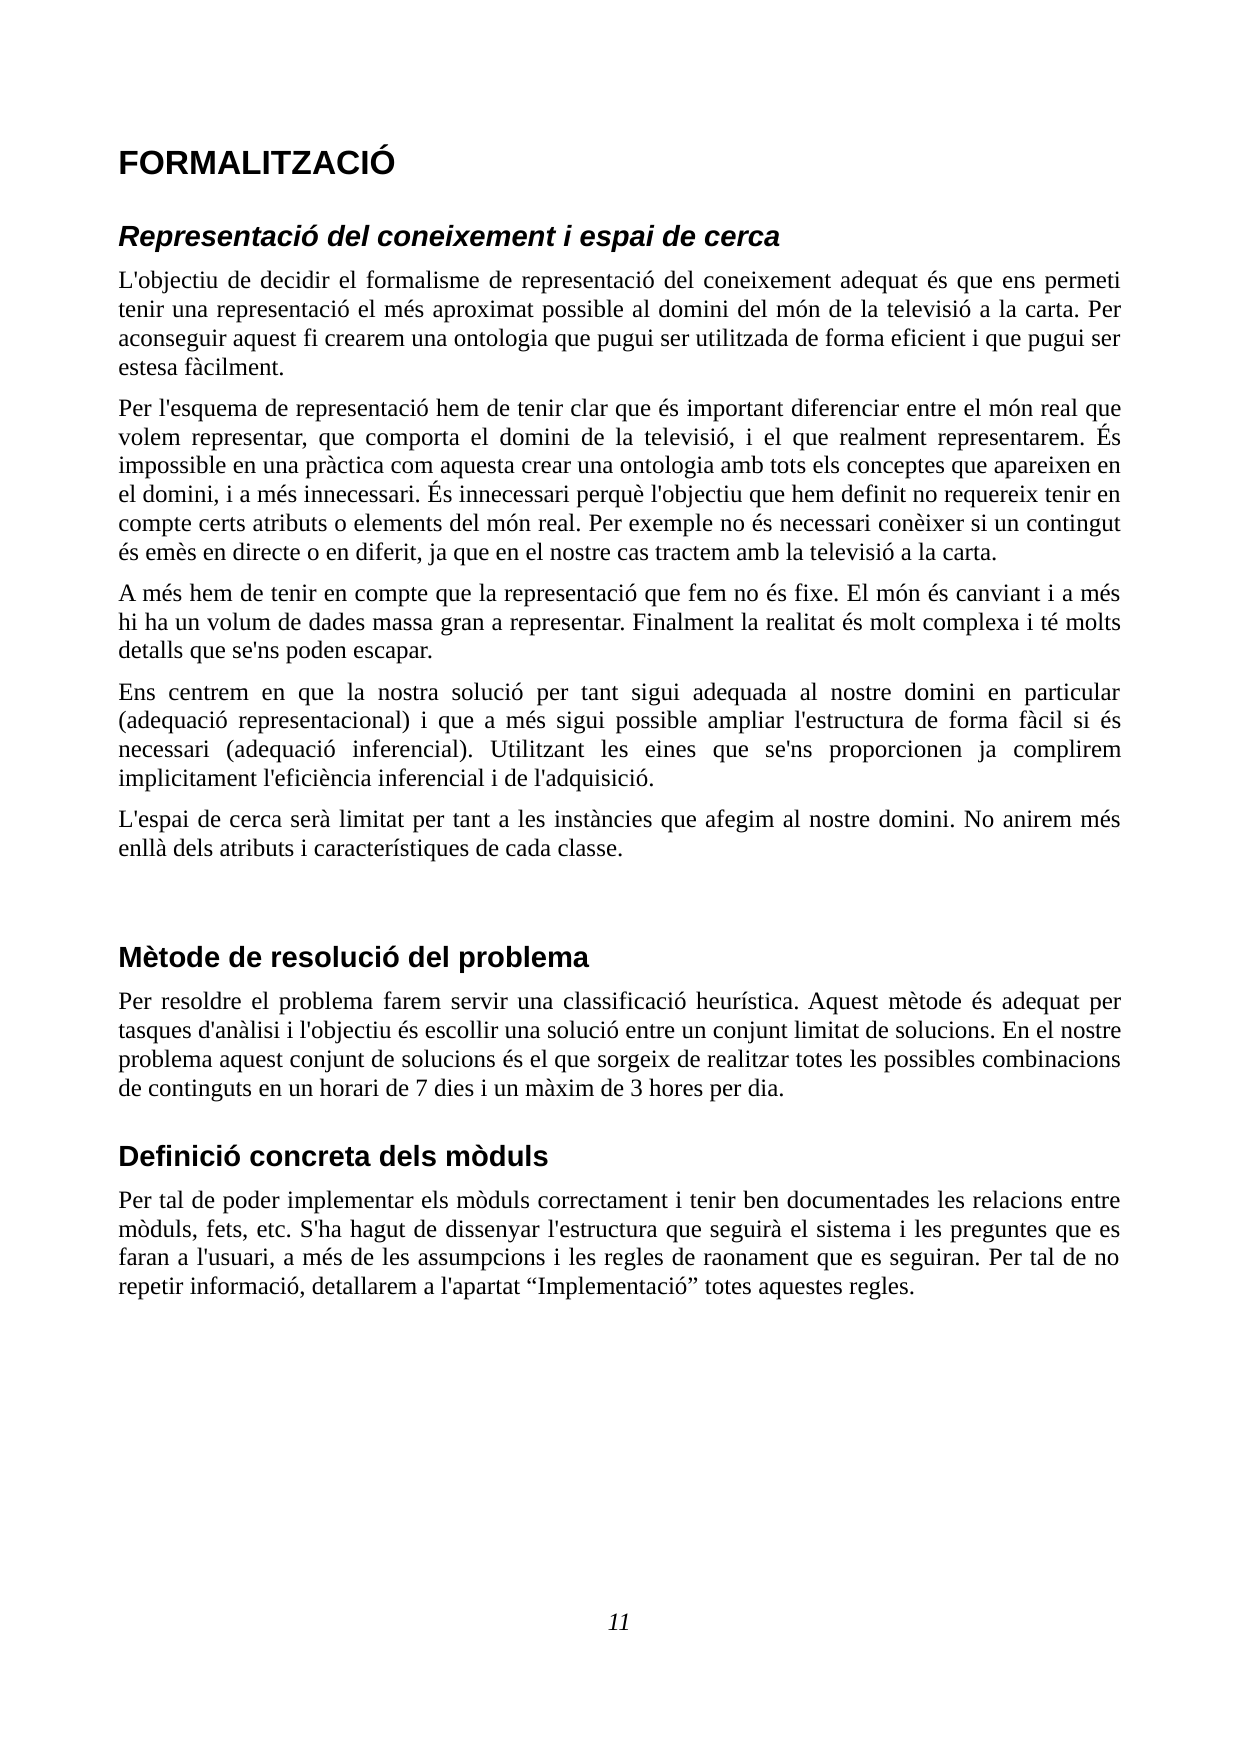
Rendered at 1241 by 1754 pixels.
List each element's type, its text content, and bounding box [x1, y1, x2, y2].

text L'objectiu de decidir el formalisme de representació del coneixement adequat és que ens permeti tenir una representació el més aproximat possible al domini del món de la televisió a la carta. Per aconseguir aquest fi crearem una ontologia que pugui ser utilitzada de forma eficient i que pugui ser estesa fàcilment. [118, 265, 1122, 380]
subtitle Representació del coneixement i espai de cerca [118, 219, 1122, 253]
text A més hem de tenir en compte que la representació que fem no és fixe. El món és canviant i a més hi ha un volum de dades massa gran a representar. Finalment la realitat és molt complexa i té molts detalls que se'ns poden escapar. [118, 578, 1122, 664]
subtitle Definició concreta dels mòduls [118, 1139, 1122, 1172]
text Per resoldre el problema farem servir una classificació heurística. Aquest mètode és adequat per tasques d'anàlisi i l'objectiu és escollir una solució entre un conjunt limitat de solucions. En el nostre problema aquest conjunt de solucions és el que sorgeix de realitzar totes les possibles combinacions de continguts en un horari de 7 dies i un màxim de 3 hores per dia. [118, 986, 1122, 1101]
text Per l'esquema de representació hem de tenir clar que és important diferenciar entre el món real que volem representar, que comporta el domini de la televisió, i el que realment representarem. És impossible en una pràctica com aquesta crear una ontologia amb tots els conceptes que apareixen en el domini, i a més innecessari. És innecessari perquè l'objectiu que hem definit no requereix tenir en compte certs atributs o elements del món real. Per exemple no és necessari conèixer si un contingut és emès en directe o en diferit, ja que en el nostre cas tractem amb la televisió a la carta. [118, 393, 1122, 565]
subtitle FORMALITZACIÓ [118, 143, 1122, 182]
subtitle Mètode de resolució del problema [118, 940, 1122, 974]
text Per tal de poder implementar els mòduls correctament i tenir ben documentades les relacions entre mòduls, fets, etc. S'ha hagut de dissenyar l'estructura que seguirà el sistema i les preguntes que es faran a l'usuari, a més de les assumpcions i les regles de raonament que es seguiran. Per tal de no repetir informació, detallarem a l'apartat “Implementació” totes aquestes regles. [118, 1185, 1122, 1300]
text L'espai de cerca serà limitat per tant a les instàncies que afegim al nostre domini. No anirem més enllà dels atributs i característiques de cada classe. [118, 804, 1122, 862]
text Ens centrem en que la nostra solució per tant sigui adequada al nostre domini en particular (adequació representacional) i que a més sigui possible ampliar l'estructura de forma fàcil si és necessari (adequació inferencial). Utilitzant les eines que se'ns proporcionen ja complirem implicitament l'eficiència inferencial i de l'adquisició. [118, 677, 1122, 792]
